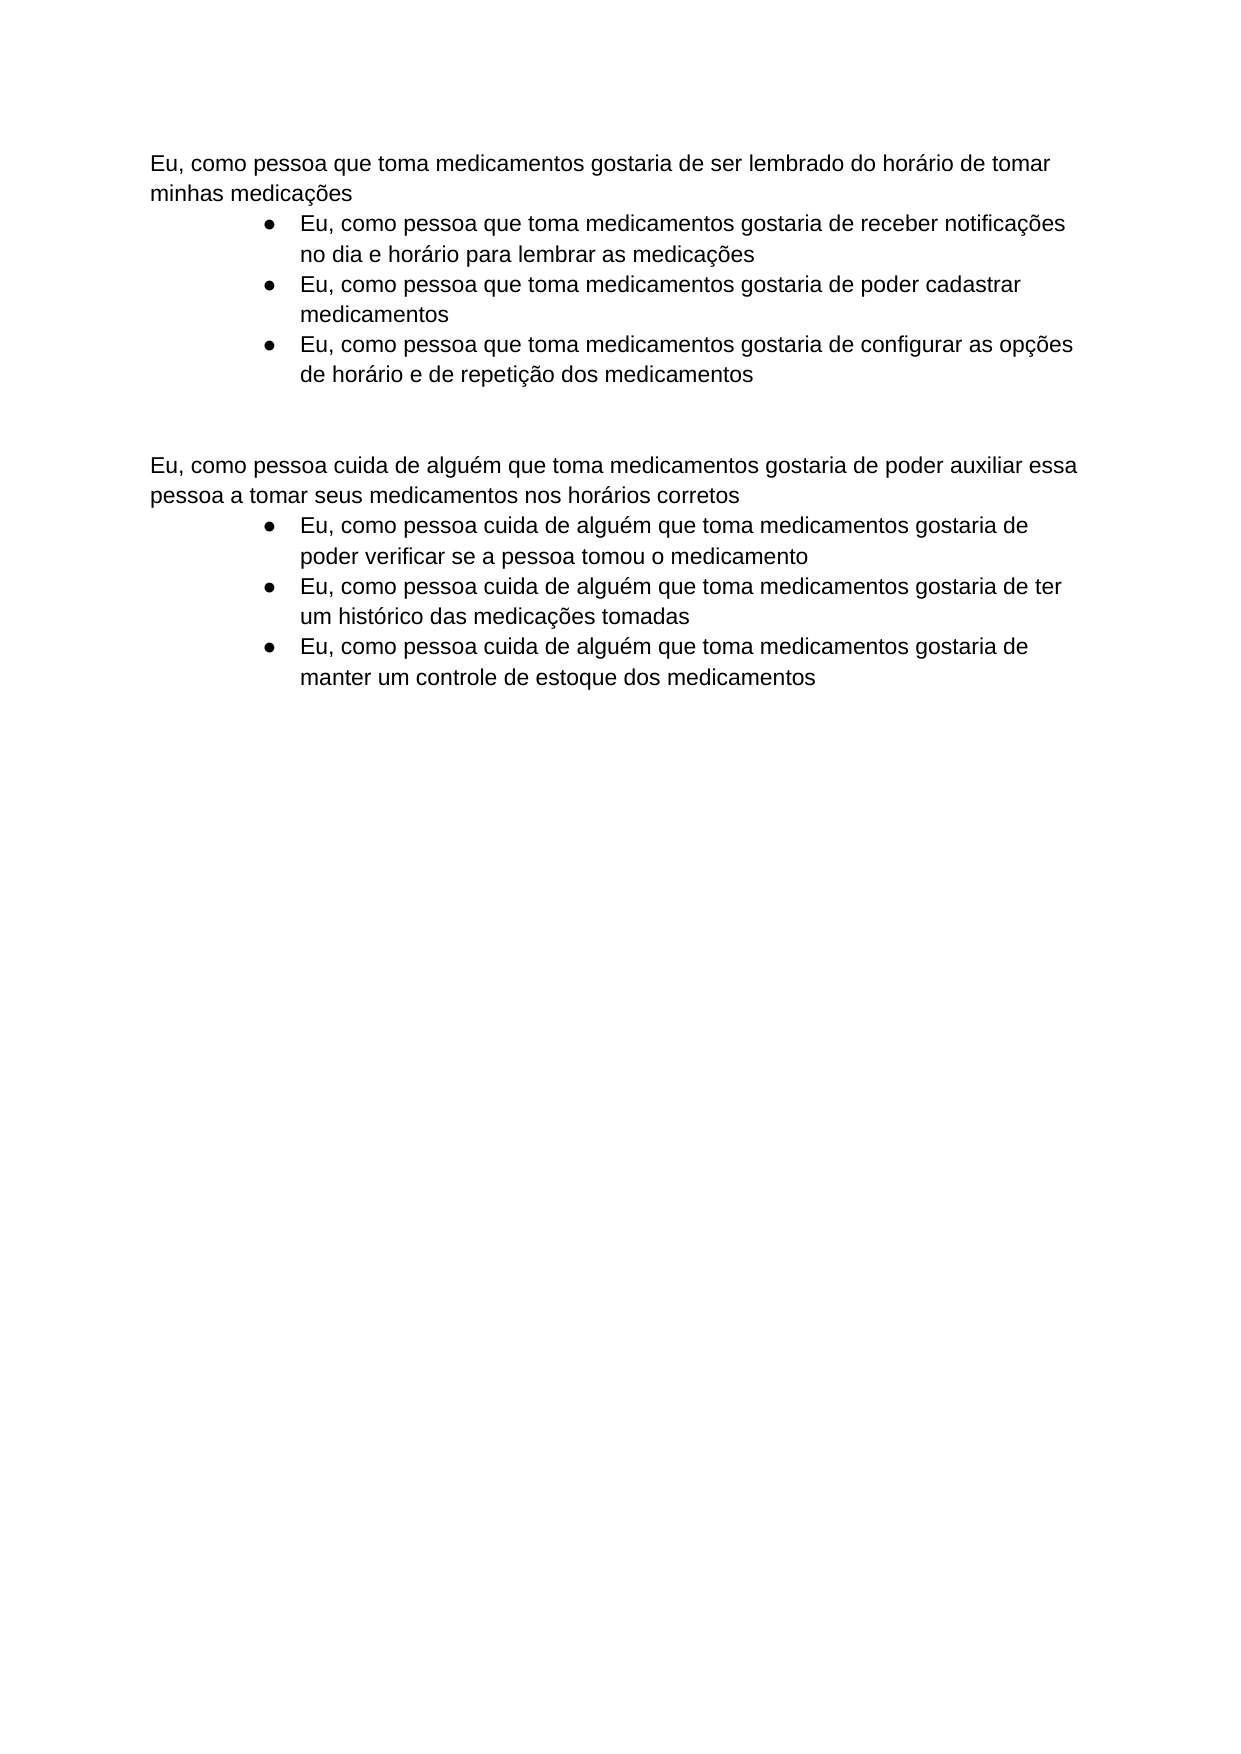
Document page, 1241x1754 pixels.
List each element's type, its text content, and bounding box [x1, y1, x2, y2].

list Eu, como pessoa cuida de alguém que toma medicamentos gostaria de manter um controle de estoque dos medicamentos [262, 633, 1090, 690]
list Eu, como pessoa que toma medicamentos gostaria de receber notificações no dia e horário para lembrar as medicações [262, 210, 1090, 267]
list Eu, como pessoa que toma medicamentos gostaria de configurar as opções de horário e de repetição dos medicamentos [262, 331, 1090, 388]
list Eu, como pessoa que toma medicamentos gostaria de poder cadastrar medicamentos [262, 271, 1090, 327]
list Eu, como pessoa cuida de alguém que toma medicamentos gostaria de ter um histórico das medicações tomadas [262, 573, 1090, 629]
text Eu, como pessoa cuida de alguém que toma medicamentos gostaria de poder auxiliar essa pessoa a tomar seus medicamentos nos horários corretos [150, 452, 1090, 509]
text Eu, como pessoa que toma medicamentos gostaria de ser lembrado do horário de tomar minhas medicações [150, 150, 1090, 207]
list Eu, como pessoa cuida de alguém que toma medicamentos gostaria de poder verificar se a pessoa tomou o medicamento [262, 512, 1090, 569]
